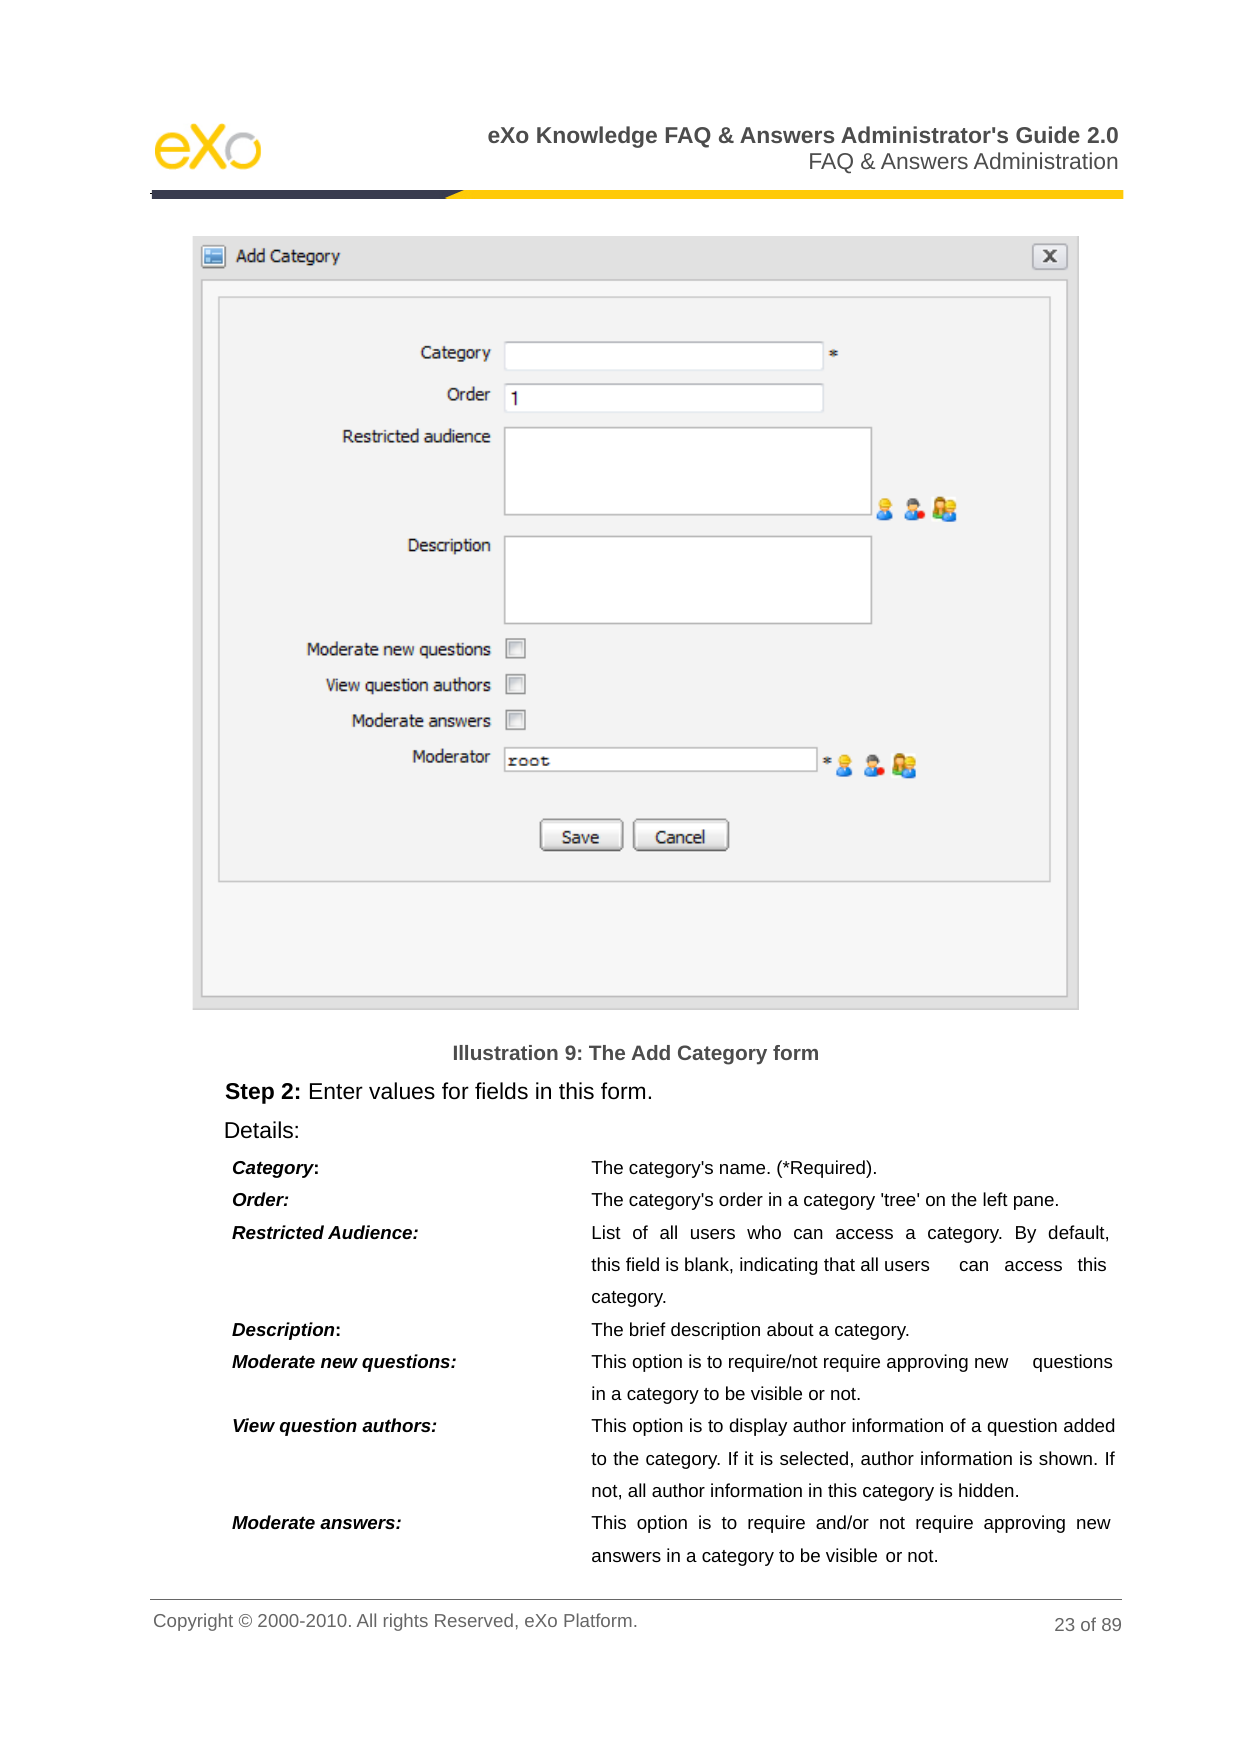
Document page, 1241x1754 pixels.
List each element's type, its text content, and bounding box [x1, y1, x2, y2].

text Moderate answers: This option is to require and/or not require approving new answers in a category to be visible or not. [232, 1512, 1122, 1566]
picture [151, 190, 1124, 199]
text Moderate new questions: This option is to require/not require approving new questions in a category to be visible or not. [232, 1351, 1122, 1404]
text View question authors: This option is to display author information of a question added to the category. If it is selected, author information is shown. If not, all author information in this category is hidden. [232, 1415, 1122, 1501]
picture [192, 236, 1079, 1010]
picture [155, 123, 262, 170]
text Order: The category's order in a category 'tree' on the left pane. [232, 1189, 1122, 1211]
list Step 2: Enter values for fields in this form. [187, 223, 1122, 1104]
text Restricted Audience: List of all users who can access a category. By default, this field is blank, indicating that all users can access this category. [232, 1222, 1122, 1308]
text Category: The category's name. (*Required). [232, 1157, 1122, 1178]
text Description: The brief description about a category. [232, 1318, 1122, 1340]
text Details: [223, 1117, 1122, 1144]
list Illustration 9: The Add Category form [193, 1010, 1079, 1065]
